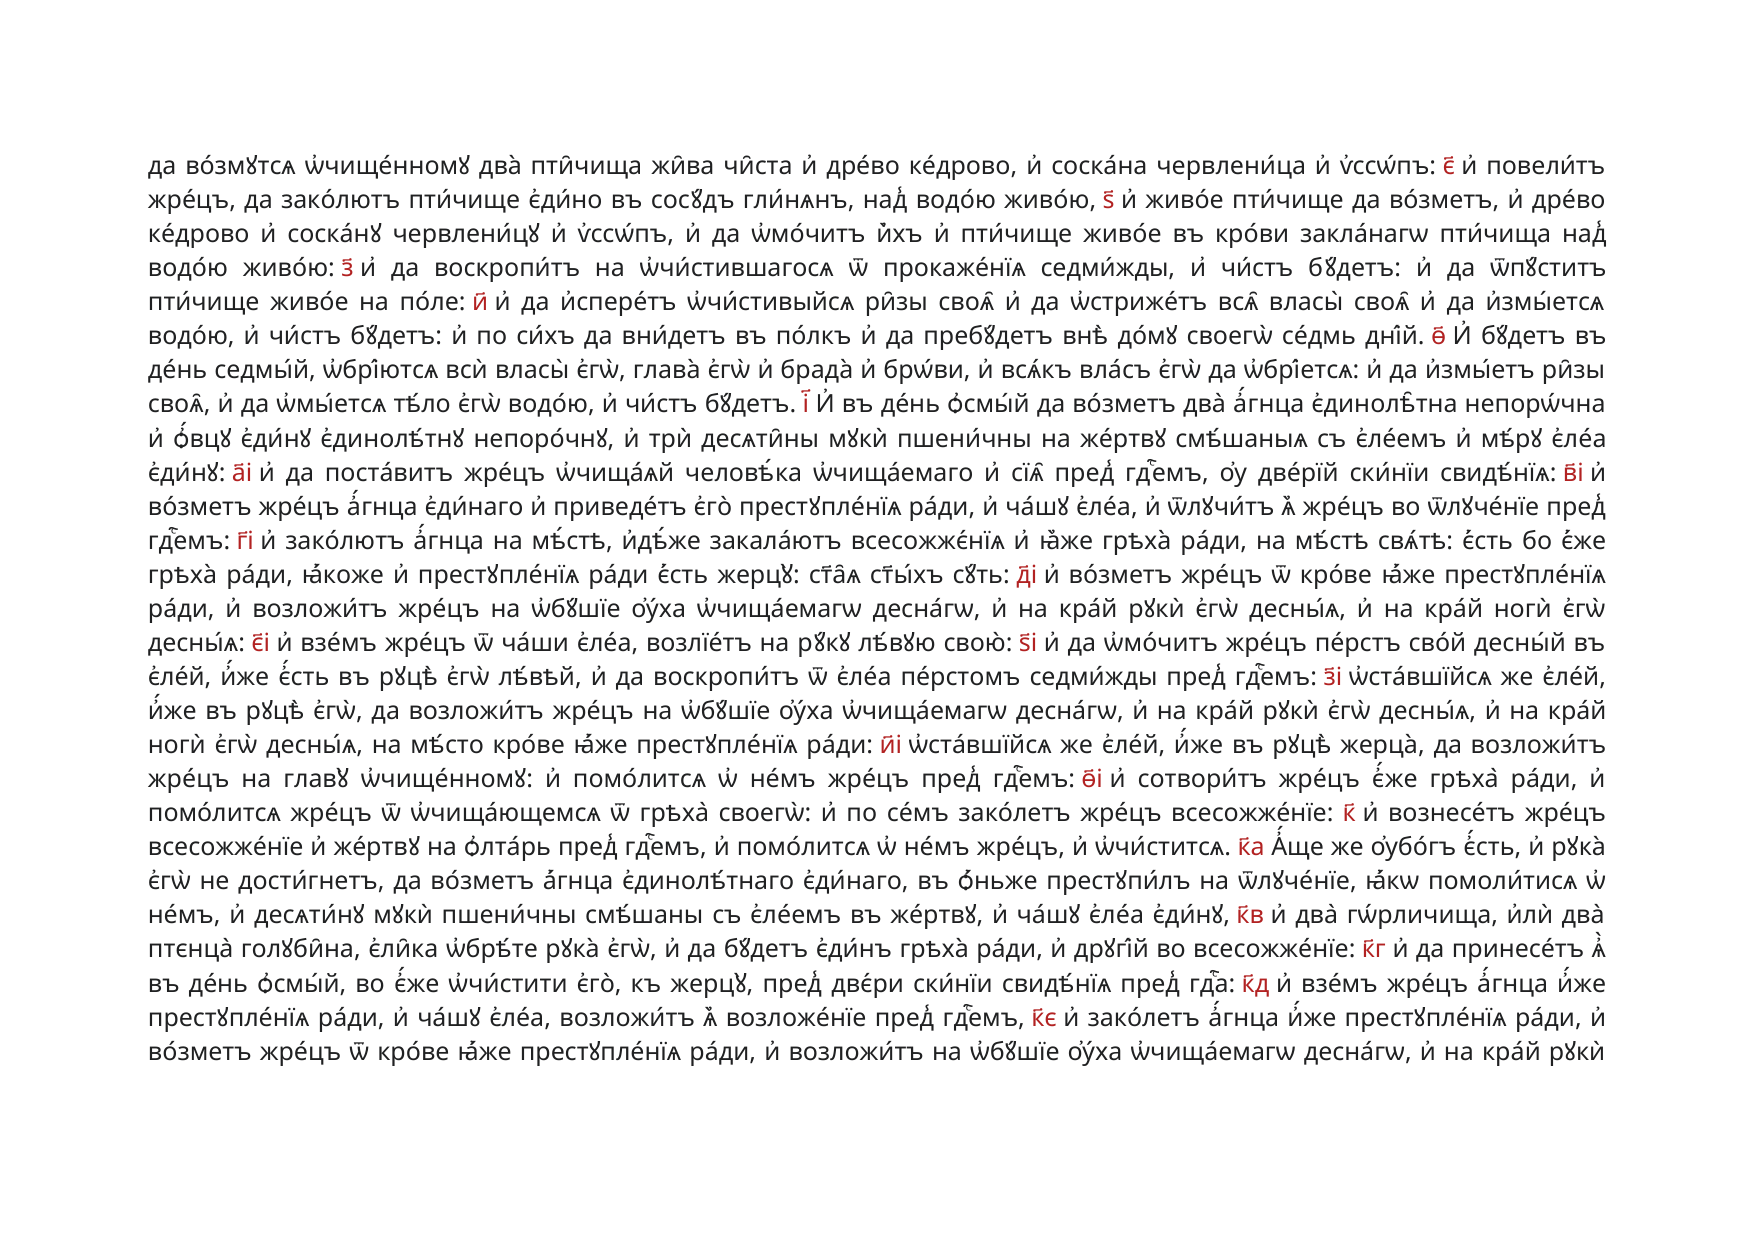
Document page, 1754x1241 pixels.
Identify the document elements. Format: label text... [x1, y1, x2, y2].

text да во́змꙋтсѧ ѡ҆чище́нномꙋ два̀ пти̑чища жи̑ва чи̑ста и҆ дре́во ке́дрово, и҆ соска́на червлени́ца и҆ ѵ҆ссѡ́пъ: є҃ и҆ повели́тъ жре́цъ, да зако́лютъ пти́чище є҆ди́но въ сосꙋ́дъ гли́нѧнъ, над̾ водо́ю живо́ю, ѕ҃ и҆ живо́е пти́чище да во́зметъ, и҆ дре́во ке́дрово и҆ соска́нꙋ червлени́цꙋ и҆ ѵ҆ссѡ́пъ, и҆ да ѡ҆мо́читъ и҆̀хъ и҆ пти́чище живо́е въ кро́ви закла́нагѡ пти́чища над̾ водо́ю живо́ю: з҃ и҆ да воскропи́тъ на ѡ҆чи́стившагосѧ ѿ прокаже́нїѧ седми́жды, и҆ чи́стъ бꙋ́детъ: и҆ да ѿпꙋ́ститъ пти́чище живо́е на по́ле: и҃ и҆ да и҆спере́тъ ѡ҆чи́стивыйсѧ ри̑зы своѧ̑ и҆ да ѡ҆стриже́тъ всѧ̑ власы̀ своѧ̑ и҆ да и҆змы́етсѧ водо́ю, и҆ чи́стъ бꙋ́детъ: и҆ по си́хъ да вни́детъ въ по́лкъ и҆ да пребꙋ́детъ внѣ̀ до́мꙋ своегѡ̀ се́дмь дні́й. ѳ҃ И҆ бꙋ́детъ въ де́нь седмы́й, ѡ҆брі́ютсѧ всѝ власы̀ є҆гѡ̀, глава̀ є҆гѡ̀ и҆ брада̀ и҆ брѡ́ви, и҆ всѧ́къ вла́съ є҆гѡ̀ да ѡ҆брі́етсѧ: и҆ да и҆змы́етъ ри̑зы своѧ̑, и҆ да ѡ҆мы́етсѧ тѣ́ло є҆гѡ̀ водо́ю, и҆ чи́стъ бꙋ́детъ. і҃ И҆ въ де́нь ѻ҆смы́й да во́зметъ два̀ а҆́гнца є҆динолѣ̑тна непорѡ́чна и҆ ѻ҆́вцꙋ є҆ди́нꙋ є҆динолѣ́тнꙋ непоро́чнꙋ, и҆ трѝ десѧти̑ны мꙋкѝ пшени́чны на же́ртвꙋ смѣ́шаныѧ съ є҆ле́емъ и҆ мѣ́рꙋ є҆ле́а є҆ди́нꙋ: а҃і и҆ да поста́витъ жре́цъ ѡ҆чища́ѧй человѣ́ка ѡ҆чища́емаго и҆ сїѧ̑ пред̾ гдⷭ҇емъ, ѹ҆ две́рїй ски́нїи свидѣ́нїѧ: в҃і и҆ во́зметъ жре́цъ а҆́гнца є҆ди́наго и҆ приведе́тъ є҆го̀ престꙋпле́нїѧ ра́ди, и҆ ча́шꙋ є҆ле́а, и҆ ѿлꙋчи́тъ ѧ҆̀ жре́цъ во ѿлꙋче́нїе пред̾ гдⷭ҇емъ: г҃і и҆ зако́лютъ а҆́гнца на мѣ́стѣ, и҆дѣ́же закала́ютъ всесожжє́нїѧ и҆ ꙗ҆̀же грѣха̀ ра́ди, на мѣ́стѣ свѧ́тѣ: є҆́сть бо є҆́же грѣха̀ ра́ди, ꙗ҆́коже и҆ престꙋпле́нїѧ ра́ди є҆́сть жерцꙋ̀: ст҃а̑ѧ ст҃ы́хъ сꙋ́ть: д҃і и҆ во́зметъ жре́цъ ѿ кро́ве ꙗ҆́же престꙋпле́нїѧ ра́ди, и҆ возложи́тъ жре́цъ на ѡ҆бꙋ́шїе ѹ҆́ха ѡ҆чища́емагѡ десна́гѡ, и҆ на кра́й рꙋкѝ є҆гѡ̀ десны́ѧ, и҆ на кра́й ногѝ є҆гѡ̀ десны́ѧ: є҃і и҆ взе́мъ жре́цъ ѿ ча́ши є҆ле́а, возлїе́тъ на рꙋ́кꙋ лѣ́вꙋю свою̀: ѕ҃і и҆ да ѡ҆мо́читъ жре́цъ пе́рстъ сво́й десны́й въ є҆ле́й, и҆́же є҆́сть въ рꙋцѣ̀ є҆гѡ̀ лѣ́вѣй, и҆ да воскропи́тъ ѿ є҆ле́а пе́рстомъ седми́жды пред̾ гдⷭ҇емъ: з҃і ѡ҆ста́вшїйсѧ же є҆ле́й, и҆́же въ рꙋцѣ̀ є҆гѡ̀, да возложи́тъ жре́цъ на ѡ҆бꙋ́шїе ѹ҆́ха ѡ҆чища́емагѡ десна́гѡ, и҆ на кра́й рꙋкѝ є҆гѡ̀ десны́ѧ, и҆ на кра́й ногѝ є҆гѡ̀ десны́ѧ, на мѣ́сто кро́ве ꙗ҆́же престꙋпле́нїѧ ра́ди: и҃і ѡ҆ста́вшїйсѧ же є҆ле́й, и҆́же въ рꙋцѣ̀ жерца̀, да возложи́тъ жре́цъ на главꙋ̀ ѡ҆чище́нномꙋ: и҆ помо́литсѧ ѡ҆ не́мъ жре́цъ пред̾ гдⷭ҇емъ: ѳ҃і и҆ сотвори́тъ жре́цъ є҆́же грѣха̀ ра́ди, и҆ помо́литсѧ жре́цъ ѿ ѡ҆чища́ющемсѧ ѿ грѣха̀ своегѡ̀: и҆ по се́мъ зако́летъ жре́цъ всесожже́нїе: к҃ и҆ вознесе́тъ жре́цъ всесожже́нїе и҆ же́ртвꙋ на ѻ҆лта́рь пред̾ гдⷭ҇емъ, и҆ помо́литсѧ ѡ҆ не́мъ жре́цъ, и҆ ѡ҆чи́ститсѧ. к҃а А҆́ще же ѹ҆бо́гъ є҆́сть, и҆ рꙋка̀ є҆гѡ̀ не дости́гнетъ, да во́зметъ а҆́гнца є҆динолѣ́тнаго є҆ди́наго, въ ѻ҆́ньже престꙋпи́лъ на ѿлꙋче́нїе, ꙗ҆́кѡ помоли́тисѧ ѡ҆ не́мъ, и҆ десѧти́нꙋ мꙋкѝ пшени́чны смѣ́шаны съ є҆ле́емъ въ же́ртвꙋ, и҆ ча́шꙋ є҆ле́а є҆ди́нꙋ, к҃в и҆ два̀ гѡ́рличища, и҆лѝ два̀ птєнца̀ голꙋби̑на, є҆ли̑ка ѡ҆брѣ́те рꙋка̀ є҆гѡ̀, и҆ да бꙋ́детъ є҆ди́нъ грѣха̀ ра́ди, и҆ дрꙋгі́й во всесожже́нїе: к҃г и҆ да принесе́тъ ѧ҆̀ въ де́нь ѻ҆смы́й, во є҆́же ѡ҆чи́стити є҆го̀, къ жерцꙋ̀, пред̾ двє́ри ски́нїи свидѣ́нїѧ пред̾ гдⷭ҇а: к҃д и҆ взе́мъ жре́цъ а҆́гнца и҆́же престꙋпле́нїѧ ра́ди, и҆ ча́шꙋ є҆ле́а, возложи́тъ ѧ҆̀ возложе́нїе пред̾ гдⷭ҇емъ, к҃є и҆ зако́летъ а҆́гнца и҆́же престꙋпле́нїѧ ра́ди, и҆ во́зметъ жре́цъ ѿ кро́ве ꙗ҆́же престꙋпле́нїѧ ра́ди, и҆ возложи́тъ на ѡ҆бꙋ́шїе ѹ҆́ха ѡ҆чища́емагѡ десна́гѡ, и҆ на кра́й рꙋкѝ [148, 148, 1606, 1067]
